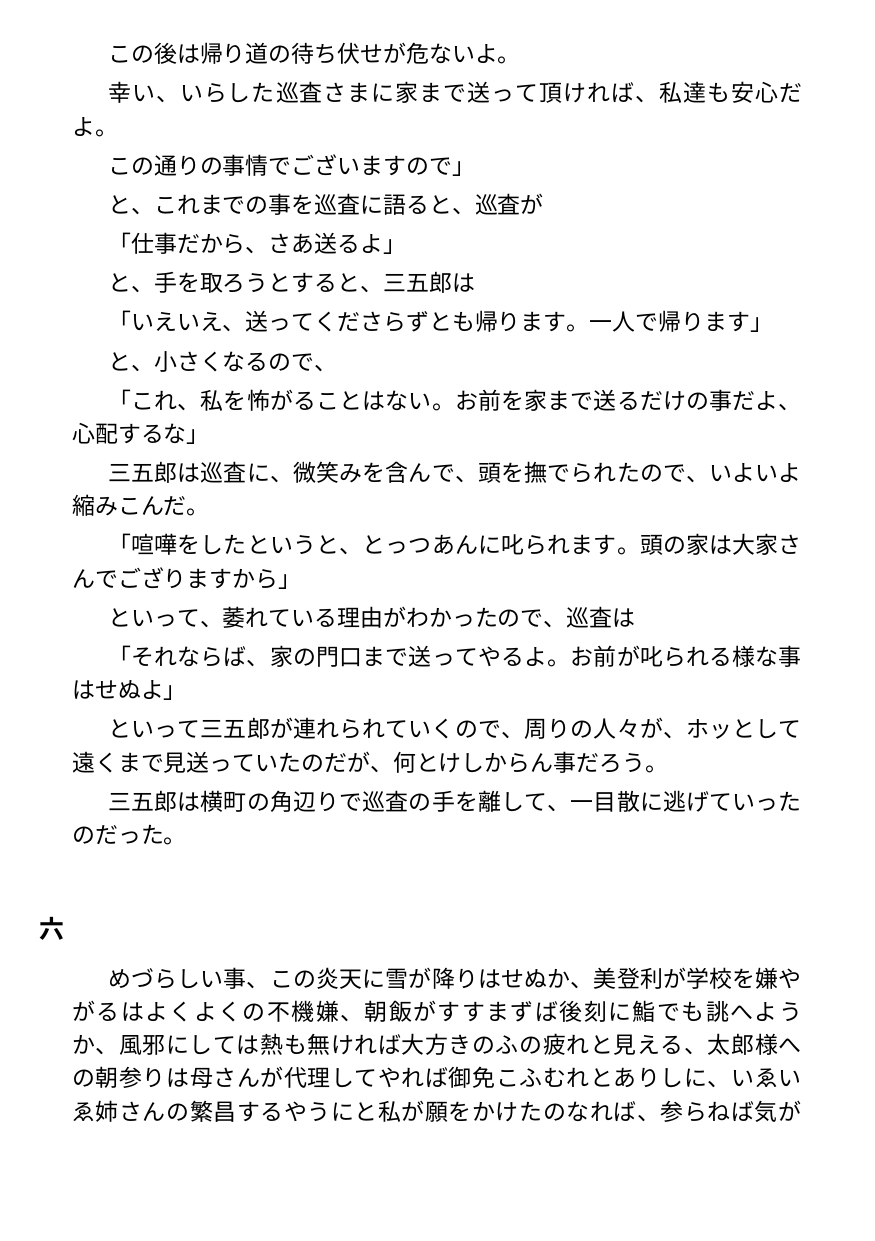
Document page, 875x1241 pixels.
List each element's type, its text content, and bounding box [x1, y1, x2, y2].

text 幸い、いらした巡査さまに家まで送って頂ければ、私達も安心だよ。 [72, 75, 802, 142]
text 「喧嘩をしたというと、とっつあんに叱られます。頭の家は大家さんでござりますから」 [72, 527, 802, 594]
text 「これ、私を怖がることはない。お前を家まで送るだけの事だよ、心配するな」 [72, 383, 802, 449]
text この通りの事情でございますので」 [72, 148, 802, 181]
text と、小さくなるので、 [72, 343, 802, 377]
text と、手を取ろうとすると、三五郎は [72, 265, 802, 298]
text といって、萎れている理由がわかったので、巡査は [72, 600, 802, 633]
text といって三五郎が連れられていくので、周りの人々が、ホッとして遠くまで見送っていたのだが、何とけしからん事だろう。 [72, 711, 802, 778]
text と、これまでの事を巡査に語ると、巡査が [72, 187, 802, 220]
text 「仕事だから、さあ送るよ」 [72, 226, 802, 259]
text 三五郎は横町の角辺りで巡査の手を離して、一目散に逃げていったのだった。 [72, 784, 802, 850]
text めづらしい事、この炎天に雪が降りはせぬか、美登利が学校を嫌やがるはよくよくの不機嫌、朝飯がすすまずば後刻に鮨でも誂へようか、風邪にしては熱も無ければ大方きのふの疲れと見える、太郎様への朝参りは母さんが代理してやれば御免こふむれとありしに、いゑいゑ姉さんの繁昌するやうにと私が願をかけたのなれば、参らねば気が [72, 961, 802, 1127]
subtitle 六 [36, 906, 838, 949]
text 三五郎は巡査に、微笑みを含んで、頭を撫でられたので、いよいよ縮みこんだ。 [72, 455, 802, 521]
text 「それならば、家の門口まで送ってやるよ。お前が叱られる様な事はせぬよ」 [72, 639, 802, 705]
text 「いえいえ、送ってくださらずとも帰ります。一人で帰ります」 [72, 304, 802, 337]
text この後は帰り道の待ち伏せが危ないよ。 [72, 36, 802, 69]
